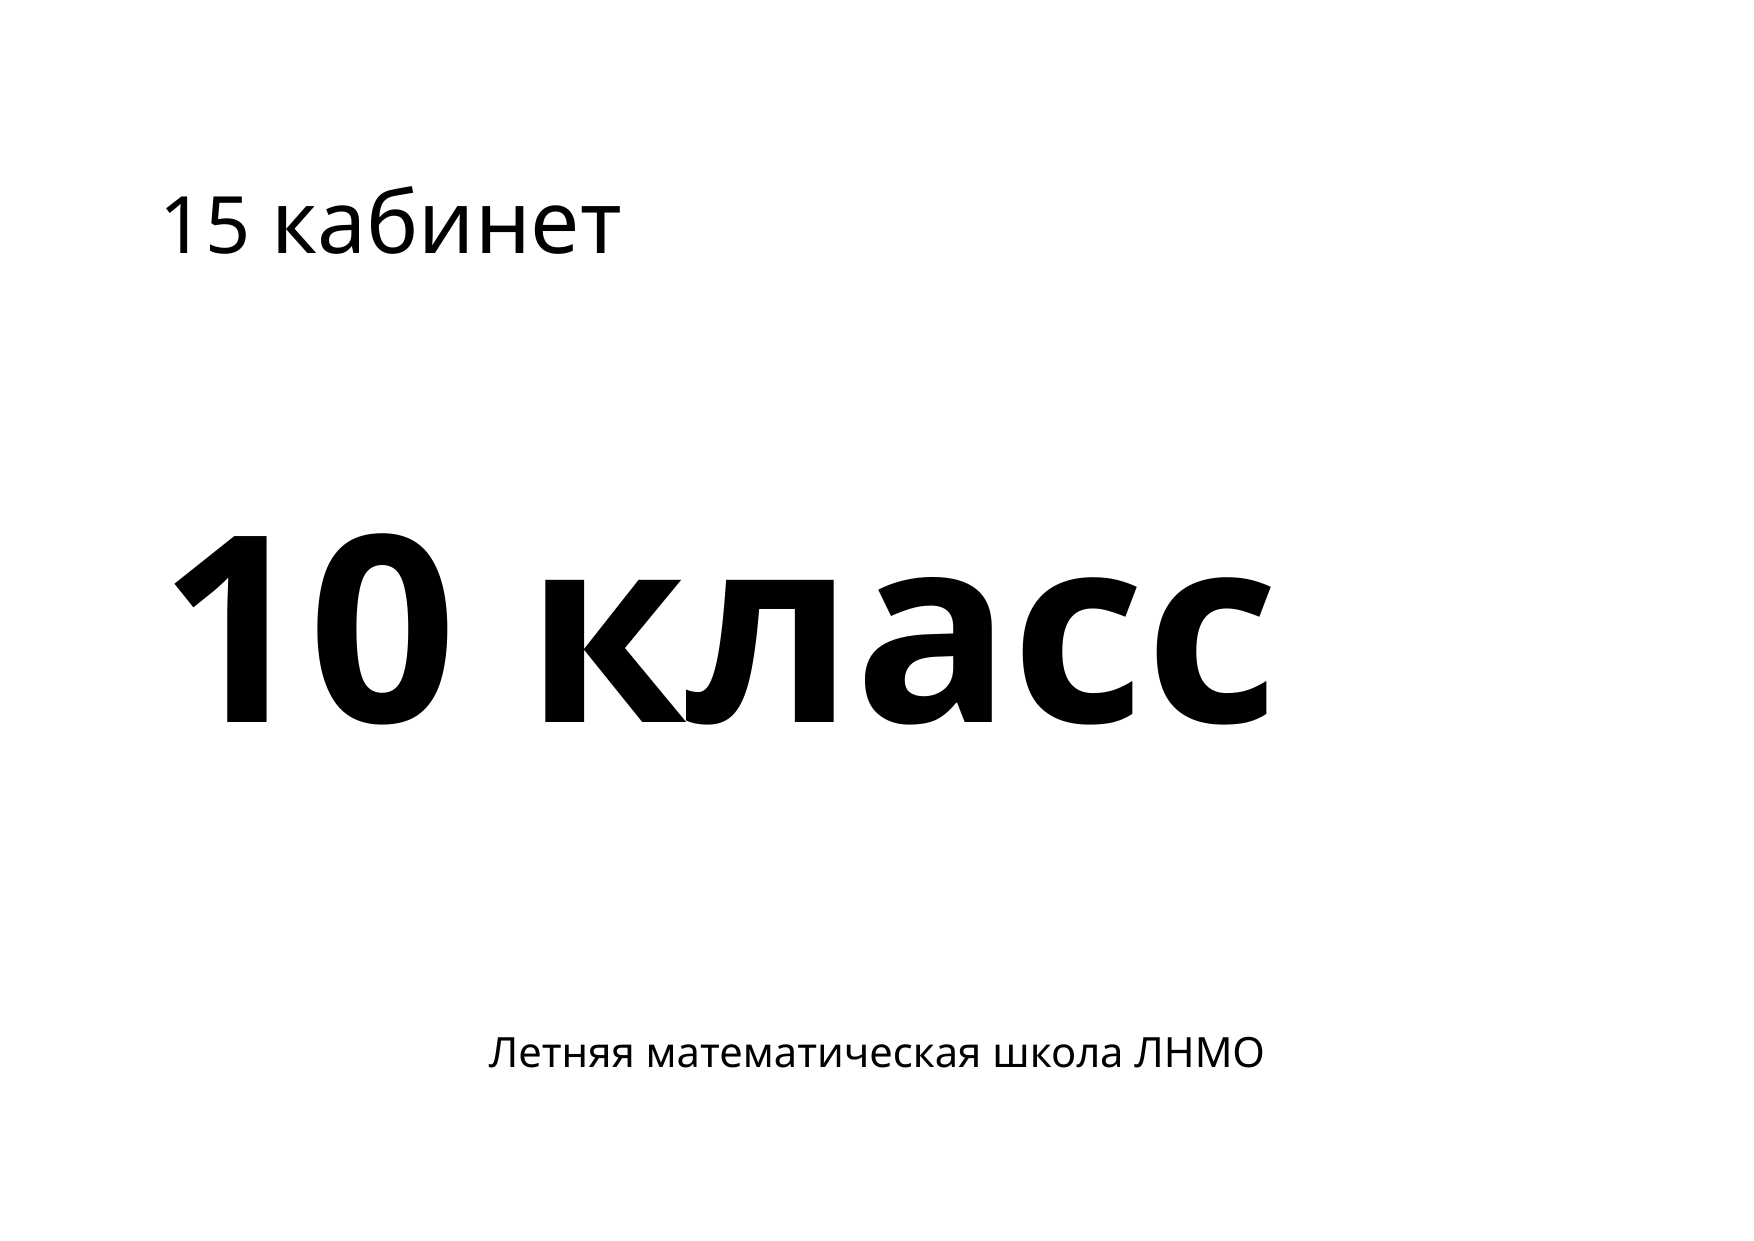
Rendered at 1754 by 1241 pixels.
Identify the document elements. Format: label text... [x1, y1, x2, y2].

text 10 класс [159, 444, 1594, 799]
text 15 кабинет [159, 159, 1594, 279]
text Летняя математическая школа ЛНМО [159, 1023, 1594, 1080]
